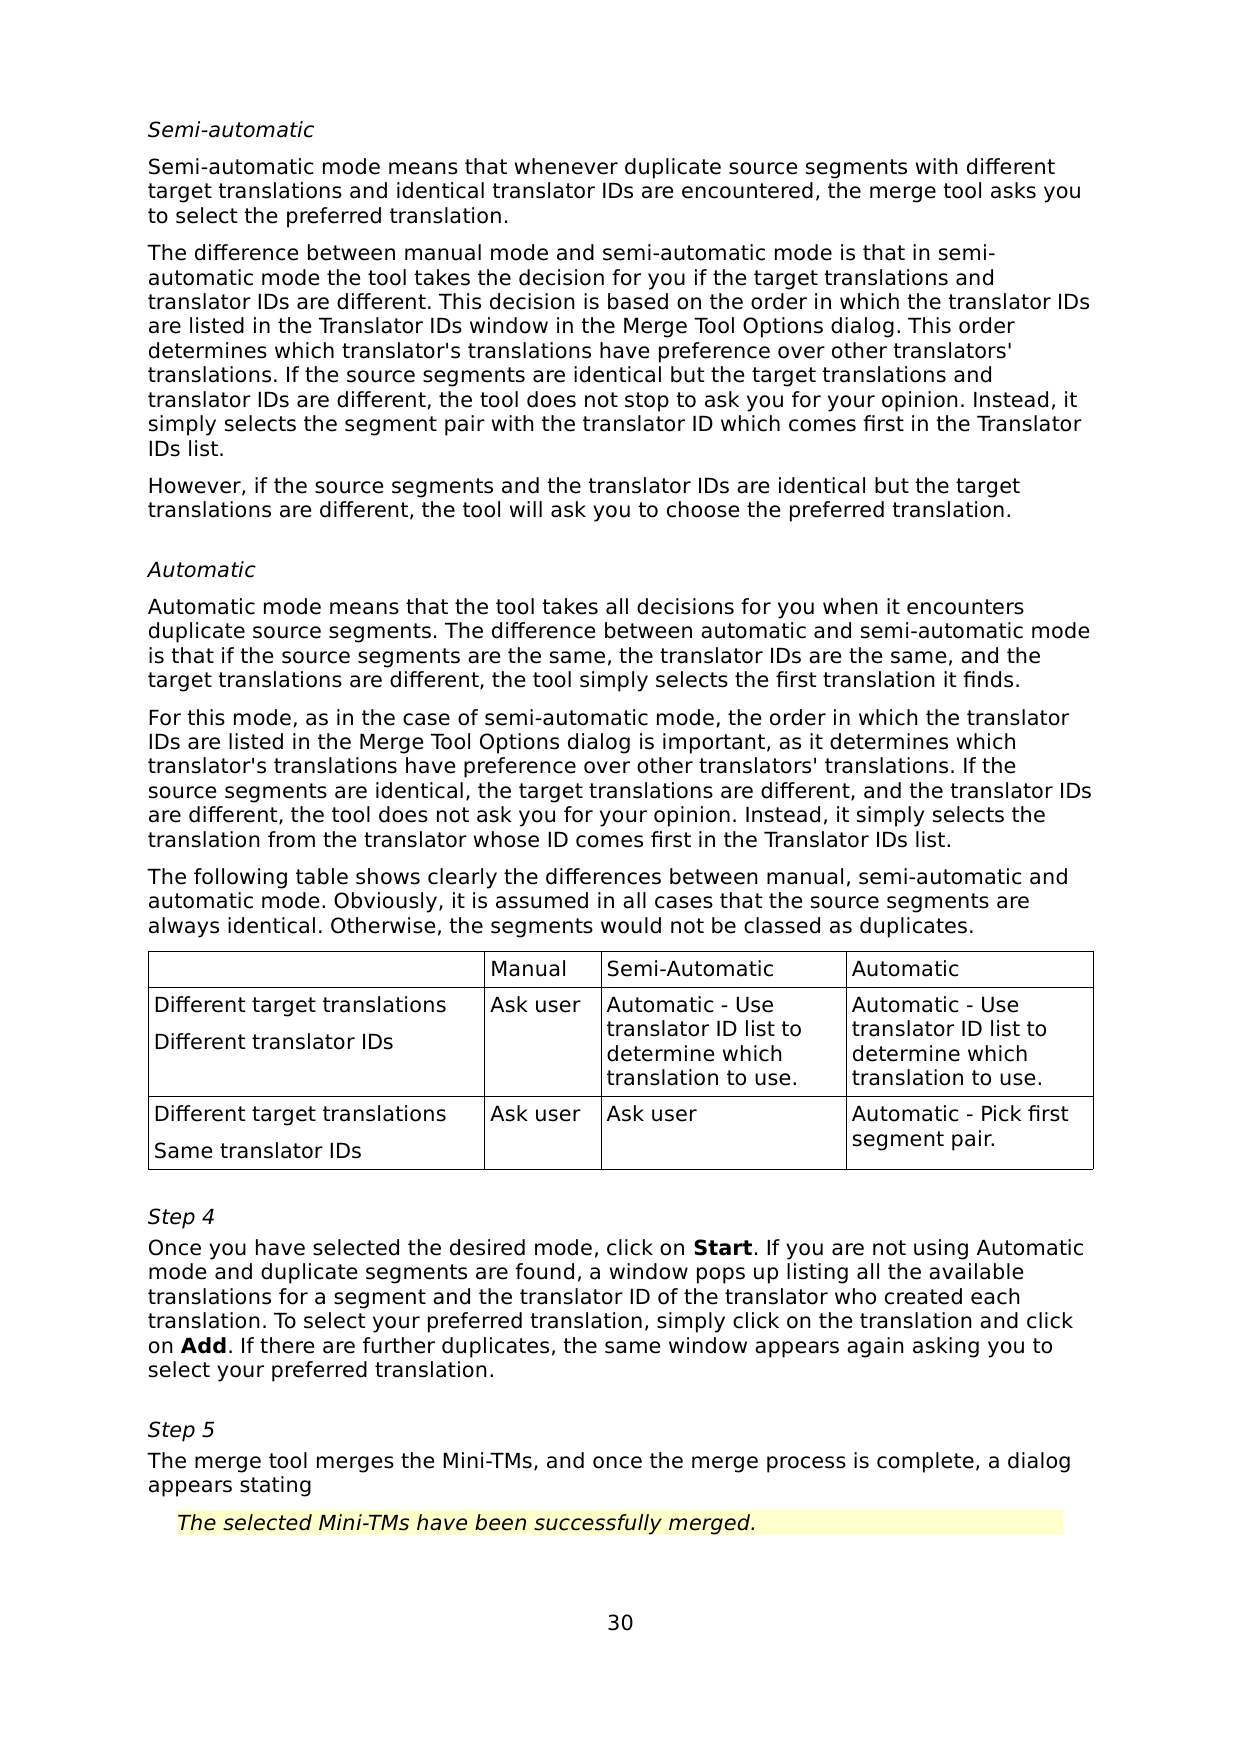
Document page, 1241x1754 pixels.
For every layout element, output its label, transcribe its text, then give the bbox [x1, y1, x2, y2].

table_header Manual [485, 952, 601, 987]
table_cell Different target translations Same translator IDs [149, 1097, 484, 1169]
text The merge tool merges the Mini-TMs, and once the merge process is complete, a dialog appears stating [148, 1449, 1093, 1498]
text For this mode, as in the case of semi-automatic mode, the order in which the translator IDs are listed in the Merge Tool Options dialog is important, as it determines which translator's translations have preference over other translators' translations. If the source segments are identical, the target translations are different, and the translator IDs are different, the tool does not ask you for your opinion. Instead, it simply selects the translation from the translator whose ID comes first in the Translator IDs list. [148, 705, 1093, 852]
table_cell Ask user [485, 1097, 601, 1169]
text Semi-automatic mode means that whenever duplicate source segments with different target translations and identical translator IDs are encountered, the merge tool asks you to select the preferred translation. [148, 155, 1093, 228]
text The selected Mini-TMs have been successfully merged. [177, 1510, 1064, 1535]
text Once you have selected the desired mode, click on Start. If you are not using Automatic mode and duplicate segments are found, a window pops up listing all the available translations for a segment and the translator ID of the translator who created each translation. To select your preferred translation, simply click on the translation and click on Add. If there are further duplicates, the same window appears again asking you to select your preferred translation. [148, 1236, 1093, 1383]
table_cell Ask user [485, 988, 601, 1096]
table_cell Different target translations Different translator IDs [149, 988, 484, 1096]
table_cell Automatic - Use translator ID list to determine which translation to use. [847, 988, 1093, 1096]
text Automatic [148, 558, 1093, 583]
table_cell Ask user [602, 1097, 846, 1169]
text Semi-automatic [148, 118, 1093, 143]
table_header Semi-Automatic [602, 952, 846, 987]
text The difference between manual mode and semi-automatic mode is that in semi-automatic mode the tool takes the decision for you if the target translations and translator IDs are different. This decision is based on the order in which the translator IDs are listed in the Translator IDs window in the Merge Tool Options dialog. This order determines which translator's translations have preference over other translators' translations. If the source segments are identical but the target translations and translator IDs are different, the tool does not stop to ask you for your opinion. Instead, it simply selects the segment pair with the translator ID which comes first in the Translator IDs list. [148, 241, 1093, 461]
text Automatic mode means that the tool takes all decisions for you when it encounters duplicate source segments. The difference between automatic and semi-automatic mode is that if the source segments are the same, the translator IDs are the same, and the target translations are different, the tool simply selects the first translation it finds. [148, 595, 1093, 693]
table_header [149, 952, 484, 987]
table_cell Automatic - Use translator ID list to determine which translation to use. [602, 988, 846, 1096]
table_header Automatic [847, 952, 1093, 987]
table_cell Automatic - Pick first segment pair. [847, 1097, 1093, 1169]
text The following table shows clearly the differences between manual, semi-automatic and automatic mode. Obviously, it is assumed in all cases that the source segments are always identical. Otherwise, the segments would not be classed as duplicates. [148, 865, 1093, 938]
text However, if the source segments and the translator IDs are identical but the target translations are different, the tool will ask you to choose the preferred translation. [148, 474, 1093, 523]
